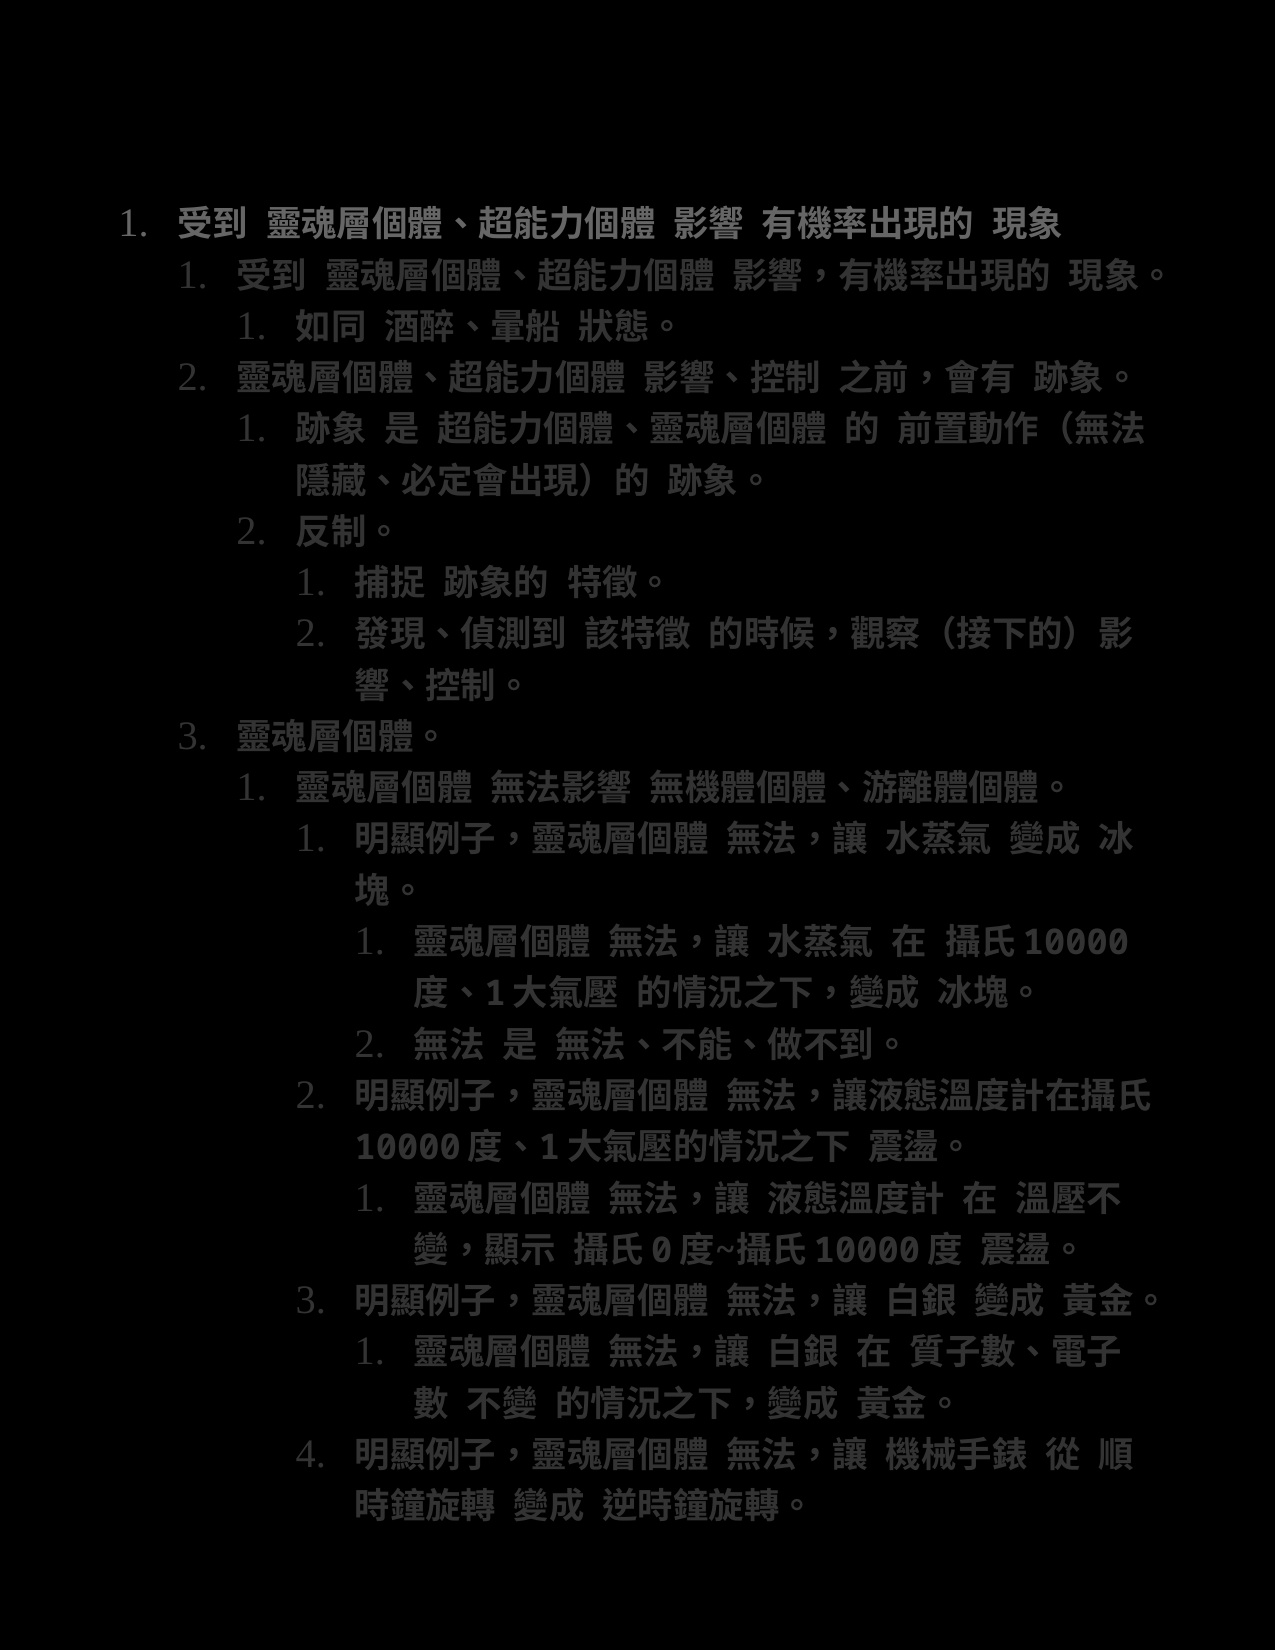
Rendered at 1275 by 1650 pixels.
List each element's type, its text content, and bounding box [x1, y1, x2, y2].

list 無法 是 無法、不能、做不到。 [354, 1016, 1157, 1067]
list 靈魂層個體 無法，讓 白銀 在 質子數、電子數 不變 的情況之下，變成 黃金。 [354, 1324, 1157, 1426]
list 明顯例子，靈魂層個體 無法，讓 水蒸氣 變成 冰塊。 [295, 811, 1157, 913]
list 明顯例子，靈魂層個體 無法，讓 機械手錶 從 順時鐘旋轉 變成 逆時鐘旋轉。 [295, 1426, 1157, 1529]
list 靈魂層個體、超能力個體 影響、控制 之前，會有 跡象。 [177, 349, 1157, 401]
list 捕捉 跡象的 特徵。 [295, 554, 1157, 606]
list 靈魂層個體 無法，讓 水蒸氣 在 攝氏10000度、1大氣壓 的情況之下，變成 冰塊。 [354, 913, 1157, 1016]
list 如同 酒醉、暈船 狀態。 [236, 298, 1157, 349]
list 靈魂層個體 無法影響 無機體個體、游離體個體。 [236, 759, 1157, 811]
list 明顯例子，靈魂層個體 無法，讓 白銀 變成 黃金。 [295, 1272, 1157, 1324]
list 反制。 [236, 503, 1157, 554]
list 明顯例子，靈魂層個體 無法，讓液態溫度計在攝氏10000度、1大氣壓的情況之下 震盪。 [295, 1067, 1157, 1170]
list 靈魂層個體 無法，讓 液態溫度計 在 溫壓不變，顯示 攝氏0度~攝氏10000度 震盪。 [354, 1170, 1157, 1272]
list 發現、偵測到 該特徵 的時候，觀察（接下的）影響、控制。 [295, 606, 1157, 708]
list 跡象 是 超能力個體、靈魂層個體 的 前置動作（無法隱藏、必定會出現）的 跡象。 [236, 401, 1157, 503]
list 受到 靈魂層個體、超能力個體 影響，有機率出現的 現象。 [177, 247, 1157, 298]
list 靈魂層個體。 [177, 708, 1157, 759]
list 受到 靈魂層個體、超能力個體 影響 有機率出現的 現象 [118, 196, 1157, 247]
